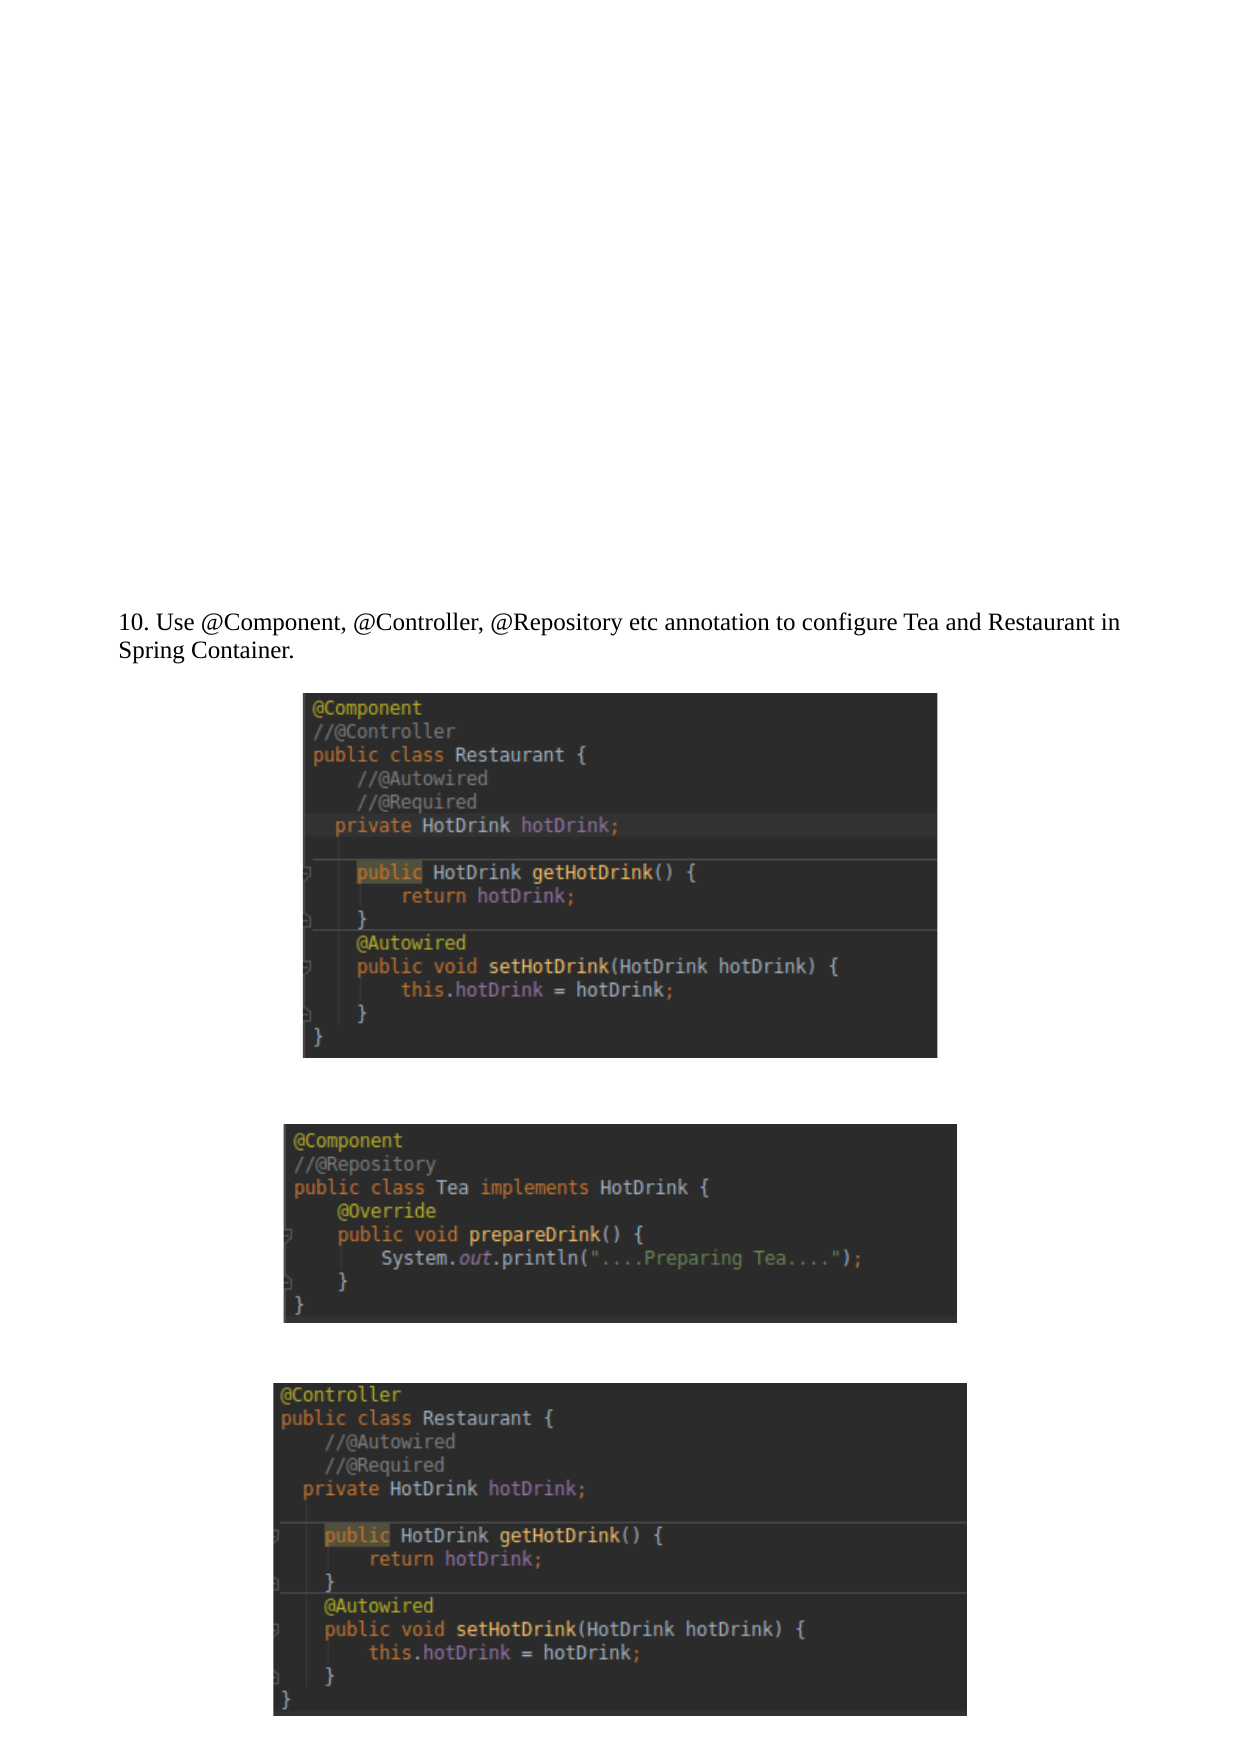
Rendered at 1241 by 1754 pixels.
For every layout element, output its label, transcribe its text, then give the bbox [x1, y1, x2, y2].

picture [273, 1383, 967, 1716]
picture [283, 1124, 957, 1323]
text 10. Use @Component, @Controller, @Repository etc annotation to configure Tea and Restaurant in Spring Container. [118, 607, 1122, 664]
picture [302, 693, 938, 1058]
